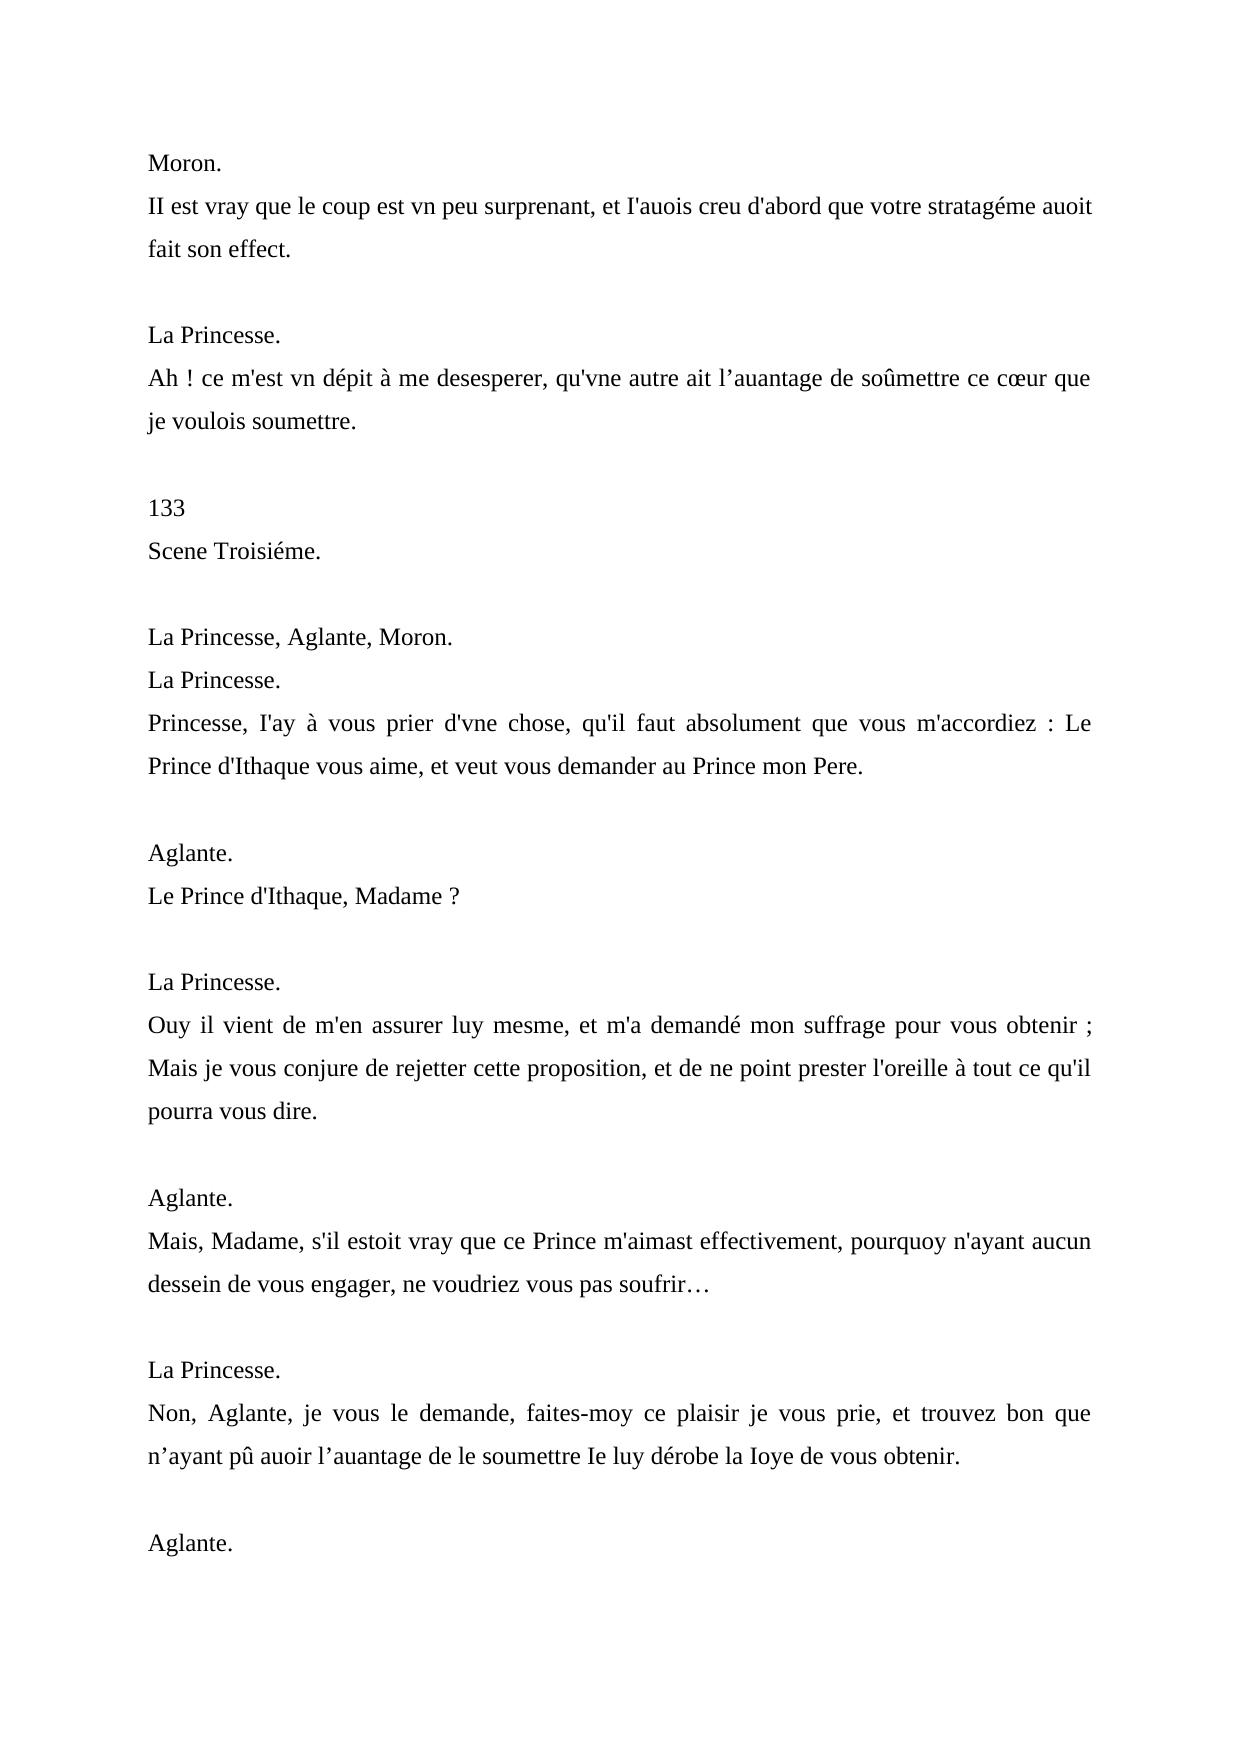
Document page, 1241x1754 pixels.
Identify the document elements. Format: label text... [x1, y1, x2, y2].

text Le Prince d'Ithaque, Madame ? [148, 881, 1093, 909]
text La Princesse. [148, 320, 1093, 349]
text Princesse, I'ay à vous prier d'vne chose, qu'il faut absolument que vous m'accordiez : Le Prince d'Ithaque vous aime, et veut vous demander au Prince mon Pere. [148, 708, 1093, 780]
text II est vray que le coup est vn peu surprenant, et I'auois creu d'abord que votre stratagéme auoit fait son effect. [148, 191, 1093, 263]
text La Princesse. [148, 665, 1093, 694]
text Moron. [148, 148, 1093, 176]
text Aglante. [148, 838, 1093, 866]
text Ouy il vient de m'en assurer luy mesme, et m'a demandé mon suffrage pour vous obtenir ; Mais je vous conjure de rejetter cette proposition, et de ne point prester l'oreille à tout ce qu'il pourra vous dire. [148, 1010, 1093, 1125]
text Ah ! ce m'est vn dépit à me desesperer, qu'vne autre ait l’auantage de soûmettre ce cœur que je voulois soumettre. [148, 363, 1093, 435]
text Scene Troisiéme. [148, 536, 1093, 564]
text Non, Aglante, je vous le demande, faites-moy ce plaisir je vous prie, et trouvez bon que n’ayant pû auoir l’auantage de le soumettre Ie luy dérobe la Ioye de vous obtenir. [148, 1398, 1093, 1470]
text 133 [148, 493, 1093, 521]
text Aglante. [148, 1183, 1093, 1211]
text La Princesse. [148, 1355, 1093, 1384]
text Aglante. [148, 1528, 1093, 1556]
text La Princesse. [148, 967, 1093, 996]
text La Princesse, Aglante, Moron. [148, 622, 1093, 651]
text Mais, Madame, s'il estoit vray que ce Prince m'aimast effectivement, pourquoy n'ayant aucun dessein de vous engager, ne voudriez vous pas soufrir… [148, 1226, 1093, 1298]
